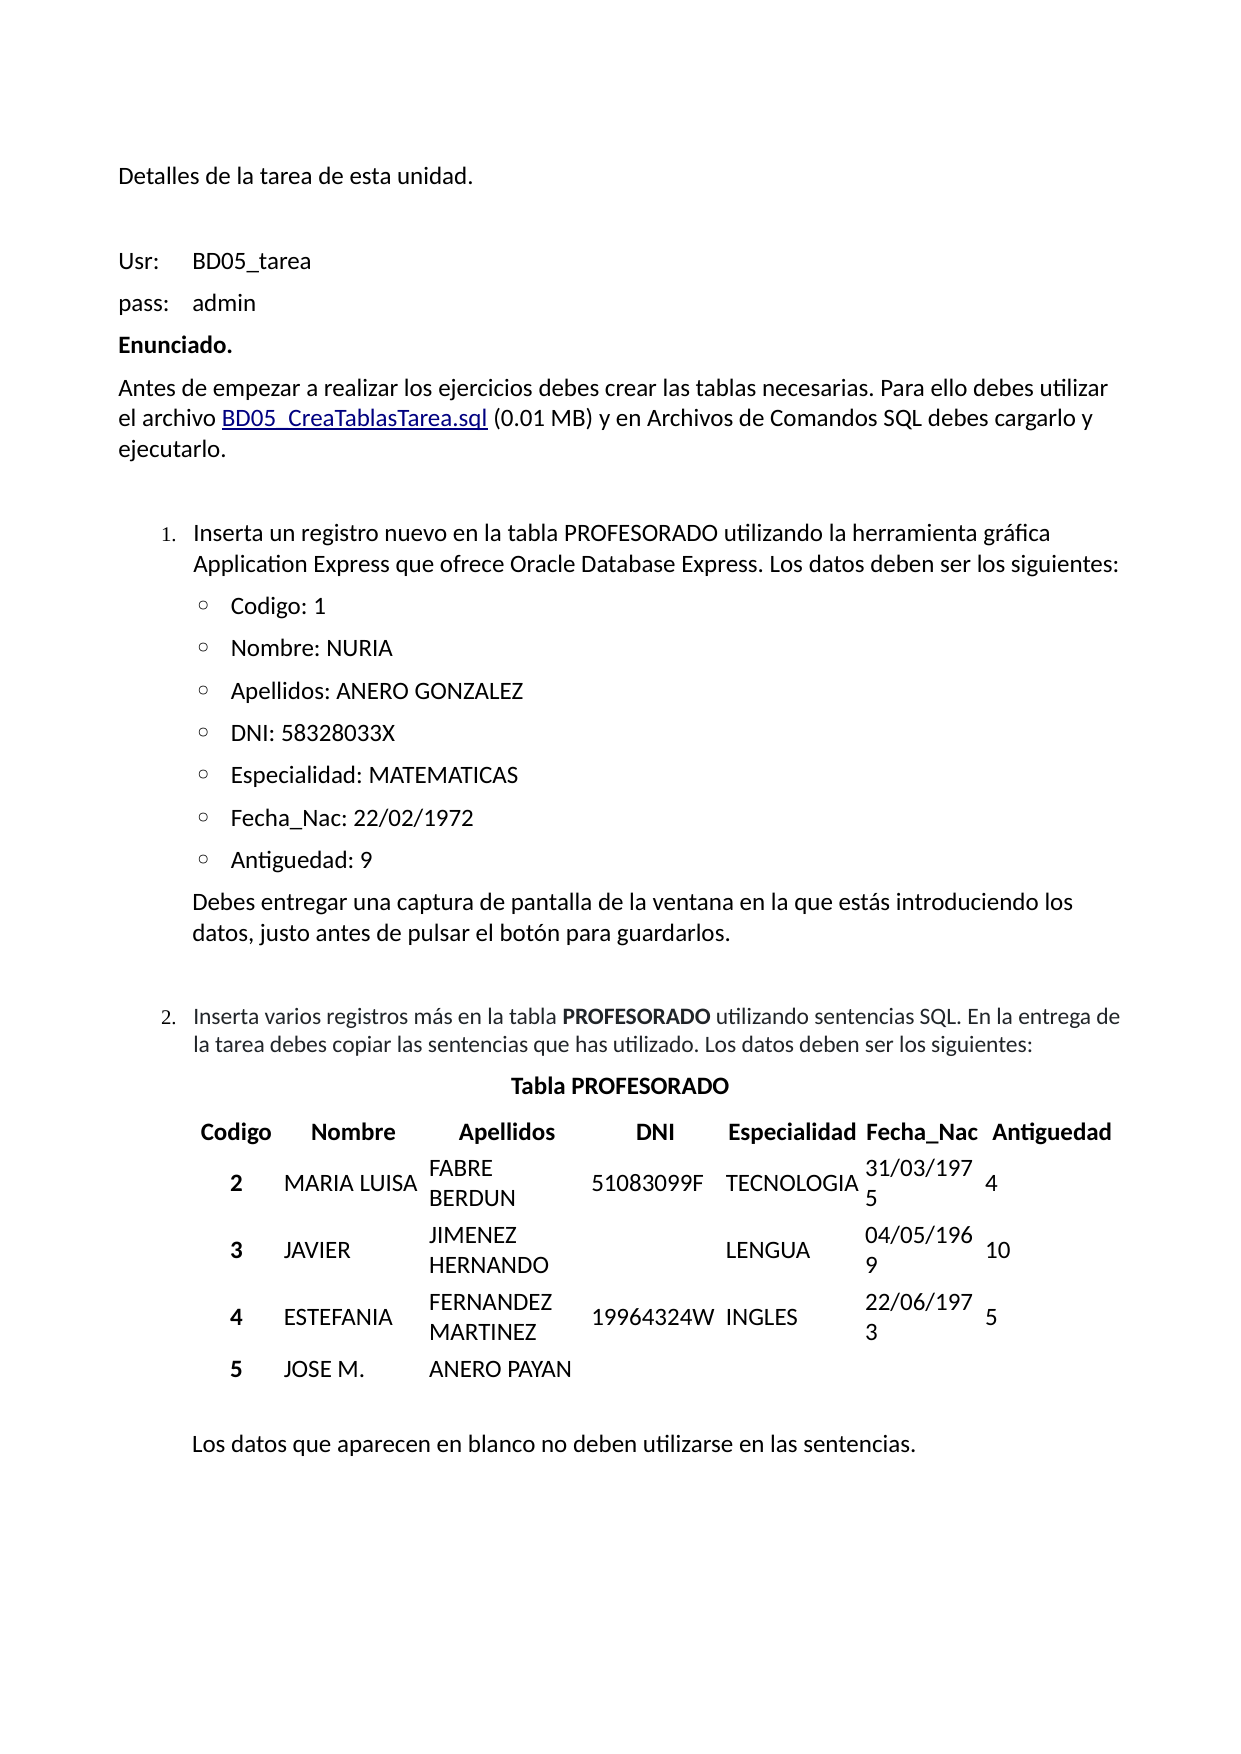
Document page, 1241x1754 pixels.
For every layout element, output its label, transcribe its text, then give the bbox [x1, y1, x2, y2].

table_header Codigo [192, 1113, 281, 1149]
table_cell FERNANDEZ MARTINEZ [426, 1283, 588, 1350]
list Inserta un registro nuevo en la tabla PROFESORADO utilizando la herramienta gráfica Application Express que ofrece Oracle Database Express. Los datos deben ser los siguientes: [156, 517, 1122, 578]
list Codigo: 1 [193, 590, 1122, 621]
table_cell 19964324W [588, 1283, 723, 1350]
table_cell 4 [982, 1149, 1122, 1216]
table_cell 10 [982, 1216, 1122, 1283]
table_cell JIMENEZ HERNANDO [426, 1216, 588, 1283]
text Tabla PROFESORADO [118, 1071, 1122, 1101]
list Inserta varios registros más en la tabla PROFESORADO utilizando sentencias SQL. En la entrega de la tarea debes copiar las sentencias que has utilizado. Los datos deben ser los siguientes: [156, 1001, 1122, 1059]
list Especialidad: MATEMATICAS [193, 759, 1122, 790]
table_cell [982, 1350, 1122, 1386]
list Fecha_Nac: 22/02/1972 [193, 802, 1122, 832]
table_cell JAVIER [281, 1216, 426, 1283]
list Antiguedad: 9 [193, 844, 1122, 874]
table_cell 51083099F [588, 1149, 723, 1216]
list DNI: 58328033X [193, 717, 1122, 748]
table_cell [588, 1216, 723, 1283]
table_cell 4 [192, 1283, 281, 1350]
text pass: admin [118, 287, 1122, 318]
table_cell JOSE M. [281, 1350, 426, 1386]
text Usr: BD05_tarea [118, 245, 1122, 276]
table_cell 5 [192, 1350, 281, 1386]
text Debes entregar una captura de pantalla de la ventana en la que estás introduciendo los datos, justo antes de pulsar el botón para guardarlos. [192, 886, 1122, 947]
table_header Antiguedad [982, 1113, 1122, 1149]
list Los datos que aparecen en blanco no deben utilizarse en las sentencias. [118, 1428, 1122, 1459]
table_cell 2 [192, 1149, 281, 1216]
table_cell 3 [192, 1216, 281, 1283]
text Enunciado. [118, 329, 1122, 360]
table_cell [723, 1350, 862, 1386]
table_cell MARIA LUISA [281, 1149, 426, 1216]
text Antes de empezar a realizar los ejercicios debes crear las tablas necesarias. Para ello debes utilizar el archivo BD05_CreaTablasTarea.sql (0.01 MB) y en Archivos de Comandos SQL debes cargarlo y ejecutarlo. [118, 372, 1122, 463]
table_cell ESTEFANIA [281, 1283, 426, 1350]
text Detalles de la tarea de esta unidad. [118, 160, 1122, 191]
table_cell FABRE BERDUN [426, 1149, 588, 1216]
table_cell [588, 1350, 723, 1386]
table_cell TECNOLOGIA [723, 1149, 862, 1216]
table_cell 5 [982, 1283, 1122, 1350]
table_cell 31/03/1975 [862, 1149, 982, 1216]
list Apellidos: ANERO GONZALEZ [193, 675, 1122, 705]
table_cell LENGUA [723, 1216, 862, 1283]
list Nombre: NURIA [193, 633, 1122, 663]
table_cell ANERO PAYAN [426, 1350, 588, 1386]
table_cell INGLES [723, 1283, 862, 1350]
table_cell 22/06/1973 [862, 1283, 982, 1350]
table_header Especialidad [723, 1113, 862, 1149]
table_cell 04/05/1969 [862, 1216, 982, 1283]
table_header DNI [588, 1113, 723, 1149]
table_header Fecha_Nac [862, 1113, 982, 1149]
table_header Apellidos [426, 1113, 588, 1149]
table_cell [862, 1350, 982, 1386]
table_header Nombre [281, 1113, 426, 1149]
